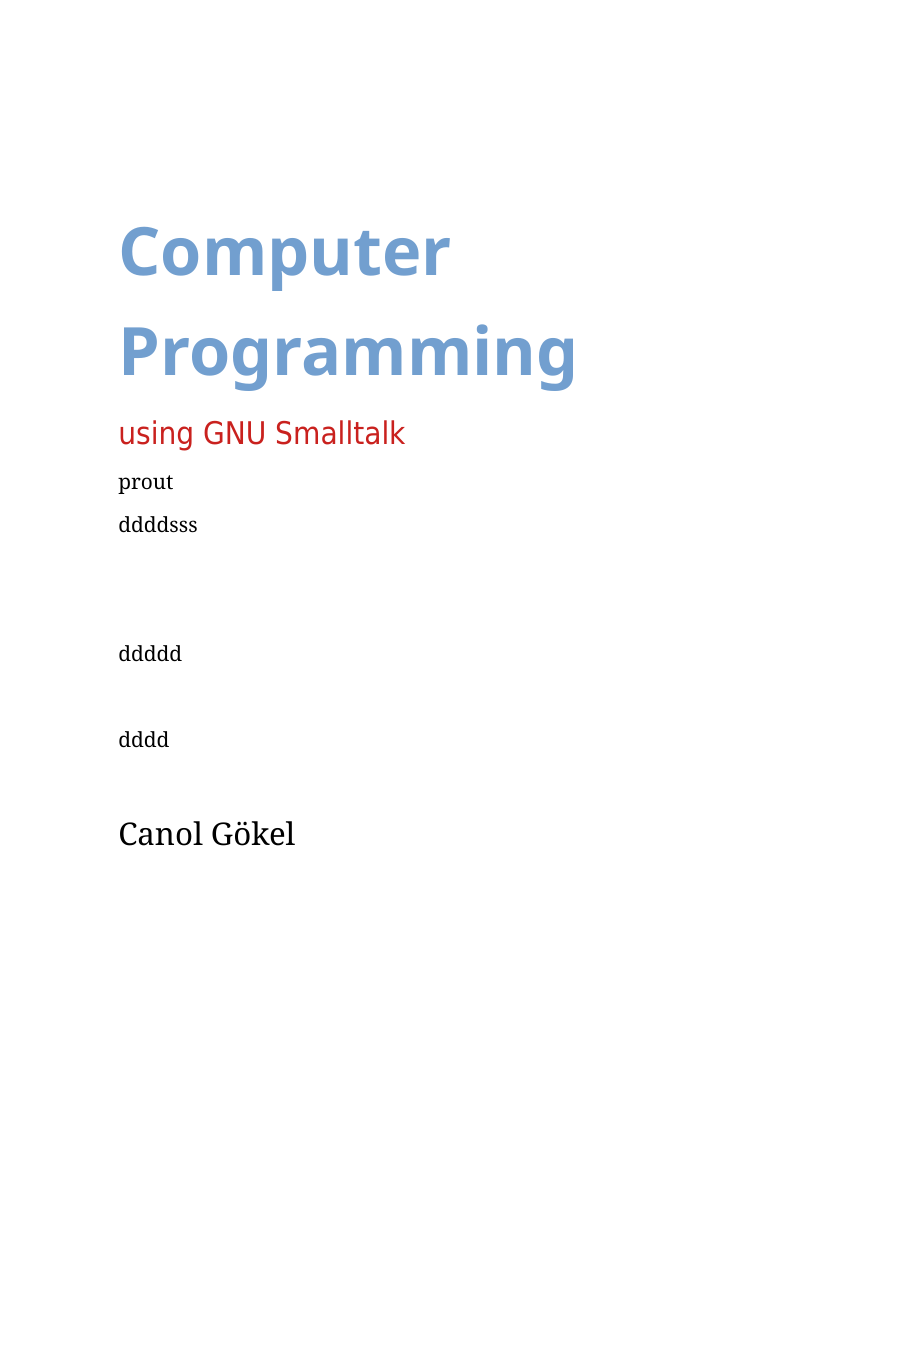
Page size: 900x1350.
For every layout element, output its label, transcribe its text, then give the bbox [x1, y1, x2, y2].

text Computer Programming [118, 204, 782, 395]
text dddd [118, 726, 782, 754]
text ddddsss [118, 510, 782, 539]
text prout [118, 467, 782, 496]
text using GNU Smalltalk [118, 416, 782, 452]
text Canol Gökel [118, 812, 782, 854]
text ddddd [118, 639, 782, 668]
